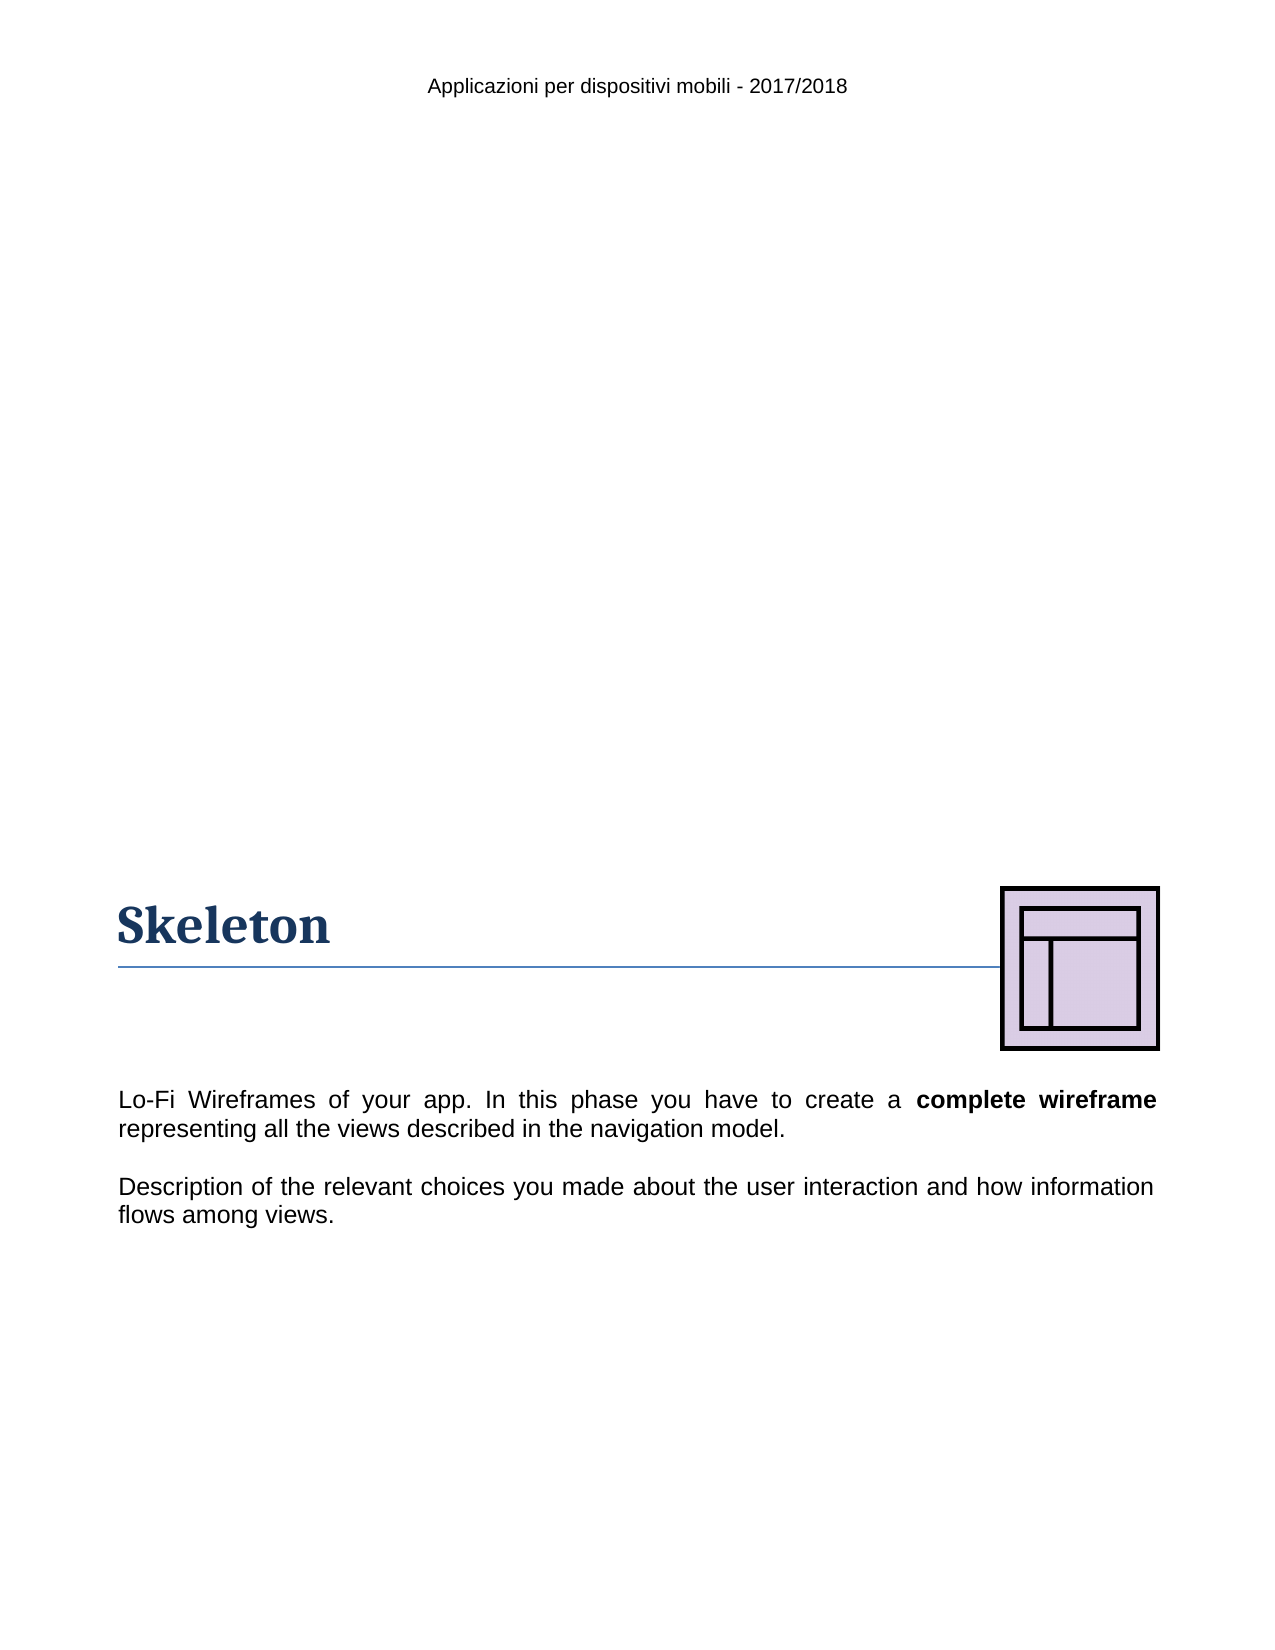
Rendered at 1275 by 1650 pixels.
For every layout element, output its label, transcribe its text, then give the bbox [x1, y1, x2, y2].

picture [999, 886, 1161, 1051]
title Skeleton [118, 895, 999, 966]
text Description of the relevant choices you made about the user interaction and how information flows among views. [118, 1172, 1157, 1229]
text Lo-Fi Wireframes of your app. In this phase you have to create a complete wireframe representing all the views described in the navigation model. [118, 1085, 1157, 1143]
